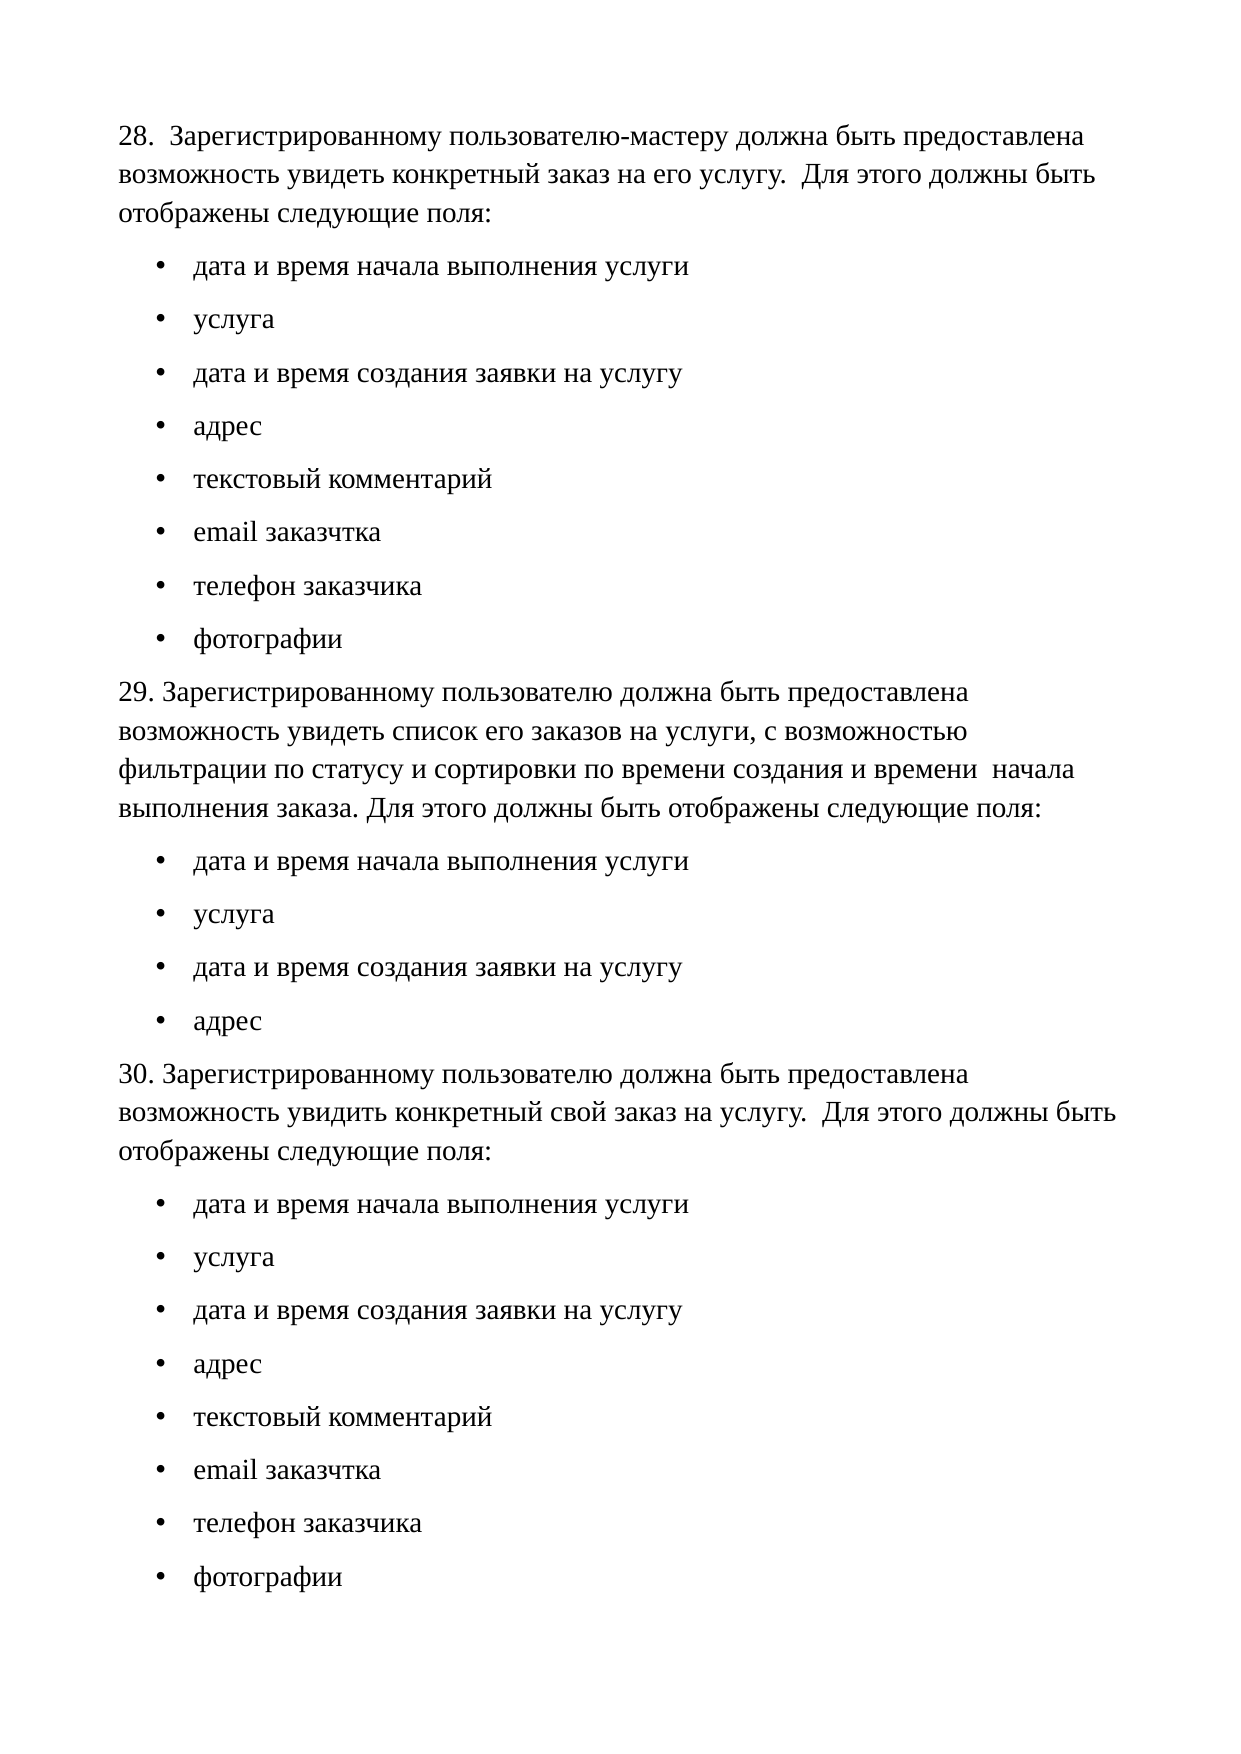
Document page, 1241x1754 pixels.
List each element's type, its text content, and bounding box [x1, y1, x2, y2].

text 28. Зарегистрированному пользователю-мастеру должна быть предоставлена возможность увидеть конкретный заказ на его услугу. Для этого должны быть отображены следующие поля: [118, 118, 1122, 229]
list адрес [156, 408, 1122, 442]
list услуга [156, 896, 1122, 930]
text 29. Зарегистрированному пользователю должна быть предоставлена возможность увидеть список его заказов на услуги, с возможностью фильтрации по статусу и сортировки по времени создания и времени начала выполнения заказа. Для этого должны быть отображены следующие поля: [118, 674, 1122, 823]
list email заказчтка [156, 1452, 1122, 1486]
list телефон заказчика [156, 1505, 1122, 1539]
list услуга [156, 302, 1122, 335]
list фотографии [156, 1559, 1122, 1592]
list дата и время создания заявки на услугу [156, 949, 1122, 983]
list дата и время начала выполнения услуги [156, 843, 1122, 877]
list дата и время создания заявки на услугу [156, 1292, 1122, 1326]
list дата и время начала выполнения услуги [156, 1186, 1122, 1220]
list телефон заказчика [156, 568, 1122, 601]
text 30. Зарегистрированному пользователю должна быть предоставлена возможность увидить конкретный свой заказ на услугу. Для этого должны быть отображены следующие поля: [118, 1056, 1122, 1166]
list текстовый комментарий [156, 1399, 1122, 1433]
list дата и время создания заявки на услугу [156, 355, 1122, 388]
list дата и время начала выполнения услуги [156, 248, 1122, 282]
list email заказчтка [156, 514, 1122, 548]
list текстовый комментарий [156, 461, 1122, 495]
list адрес [156, 1346, 1122, 1379]
list адрес [156, 1003, 1122, 1036]
list фотографии [156, 621, 1122, 654]
list услуга [156, 1239, 1122, 1273]
